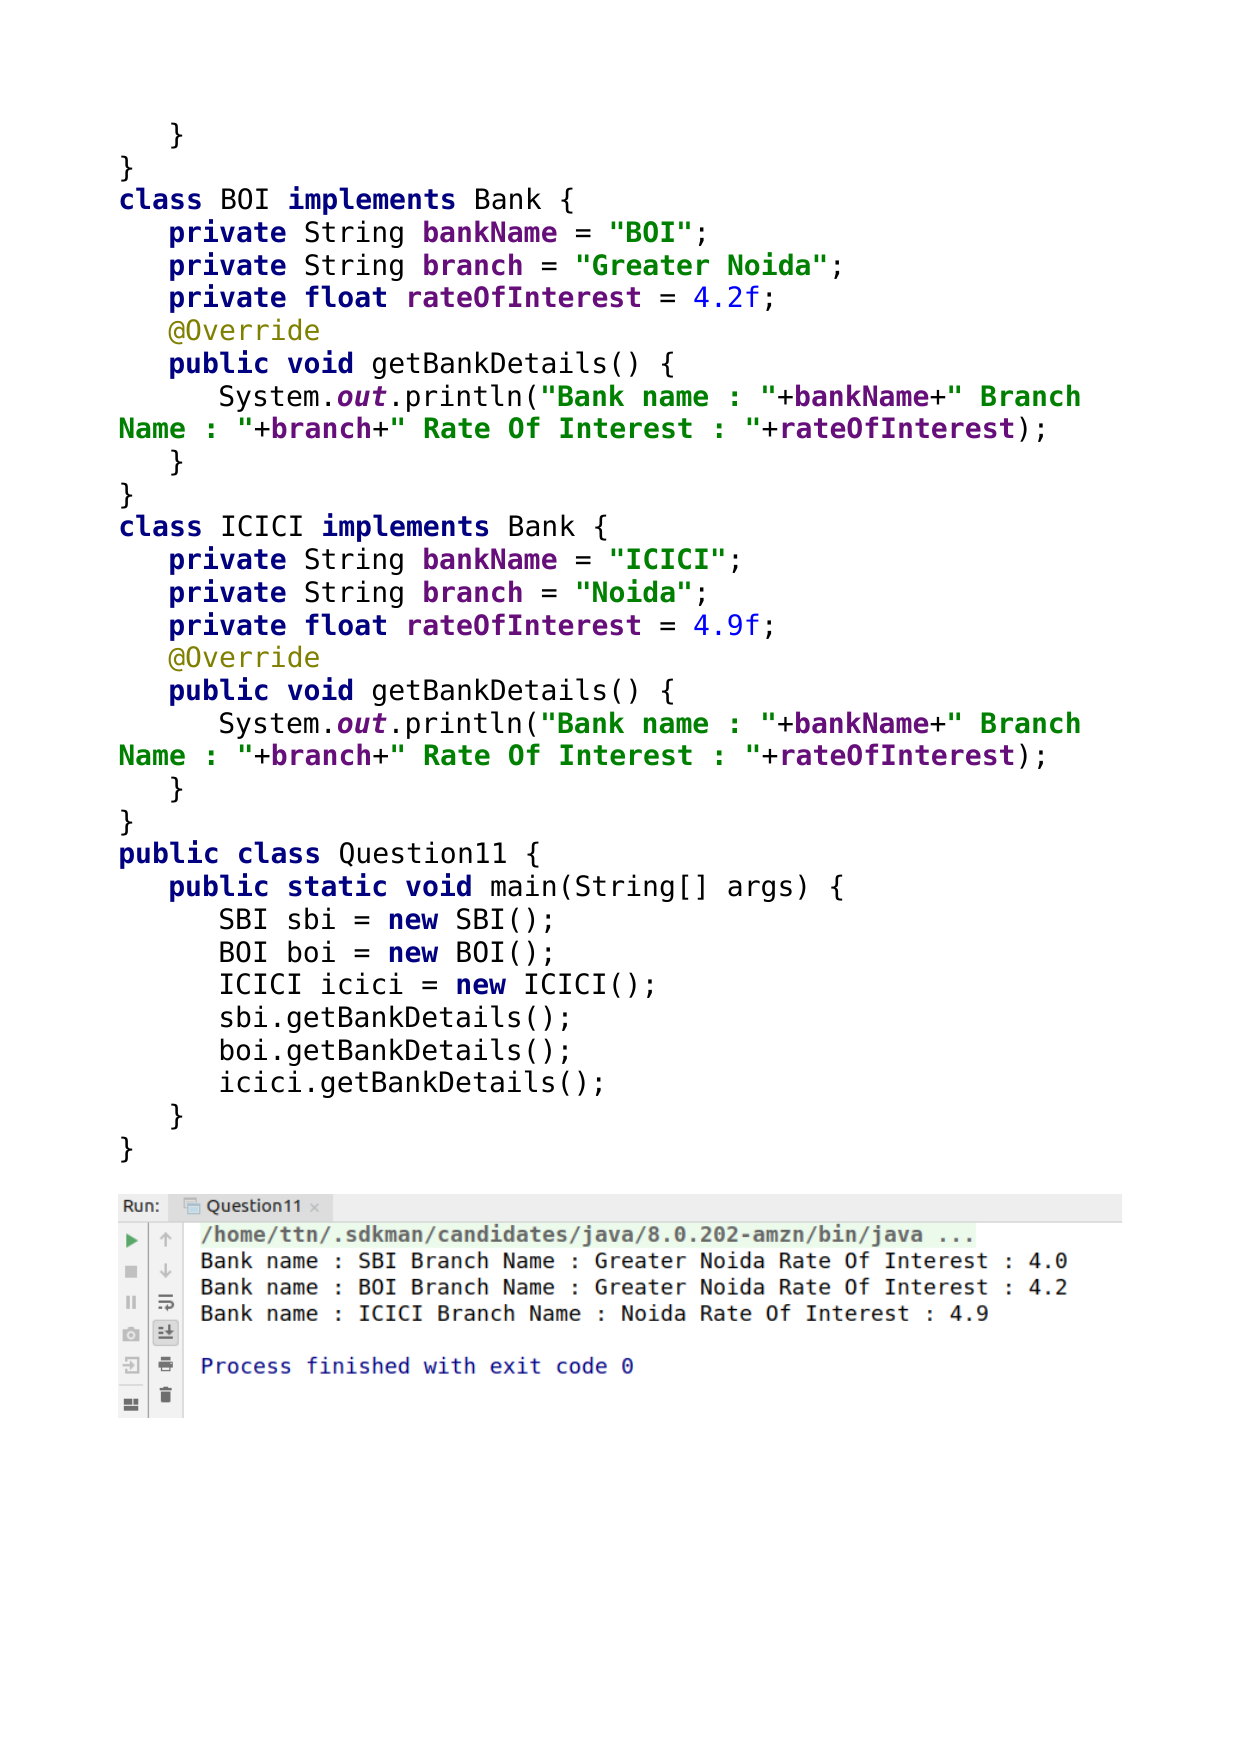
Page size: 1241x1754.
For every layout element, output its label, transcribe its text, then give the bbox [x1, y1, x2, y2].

text class ICICI implements Bank { [118, 511, 1122, 543]
text } [118, 1132, 1122, 1165]
text private String bankName = "BOI"; [118, 216, 1122, 249]
text } [118, 445, 1122, 478]
text } [118, 478, 1122, 511]
text } [118, 118, 1122, 151]
text } [118, 772, 1122, 805]
text icici.getBankDetails(); [118, 1067, 1122, 1099]
text public void getBankDetails() { [118, 347, 1122, 380]
text SBI sbi = new SBI(); [118, 903, 1122, 936]
text } [118, 805, 1122, 838]
text boi.getBankDetails(); [118, 1034, 1122, 1067]
text System.out.println("Bank name : "+bankName+" Branch Name : "+branch+" Rate Of Interest : "+rateOfInterest); [118, 380, 1122, 445]
text System.out.println("Bank name : "+bankName+" Branch Name : "+branch+" Rate Of Interest : "+rateOfInterest); [118, 707, 1122, 772]
text private float rateOfInterest = 4.9f; [118, 609, 1122, 641]
text private String bankName = "ICICI"; [118, 543, 1122, 576]
picture [118, 1194, 1123, 1418]
text } [118, 151, 1122, 183]
text private float rateOfInterest = 4.2f; [118, 282, 1122, 314]
text BOI boi = new BOI(); [118, 936, 1122, 968]
text sbi.getBankDetails(); [118, 1001, 1122, 1034]
text public static void main(String[] args) { [118, 870, 1122, 903]
text @Override [118, 641, 1122, 674]
text public class Question11 { [118, 838, 1122, 870]
text class BOI implements Bank { [118, 183, 1122, 216]
text @Override [118, 314, 1122, 347]
text private String branch = "Greater Noida"; [118, 249, 1122, 282]
text private String branch = "Noida"; [118, 576, 1122, 609]
text ICICI icici = new ICICI(); [118, 968, 1122, 1001]
text public void getBankDetails() { [118, 674, 1122, 707]
text } [118, 1099, 1122, 1132]
